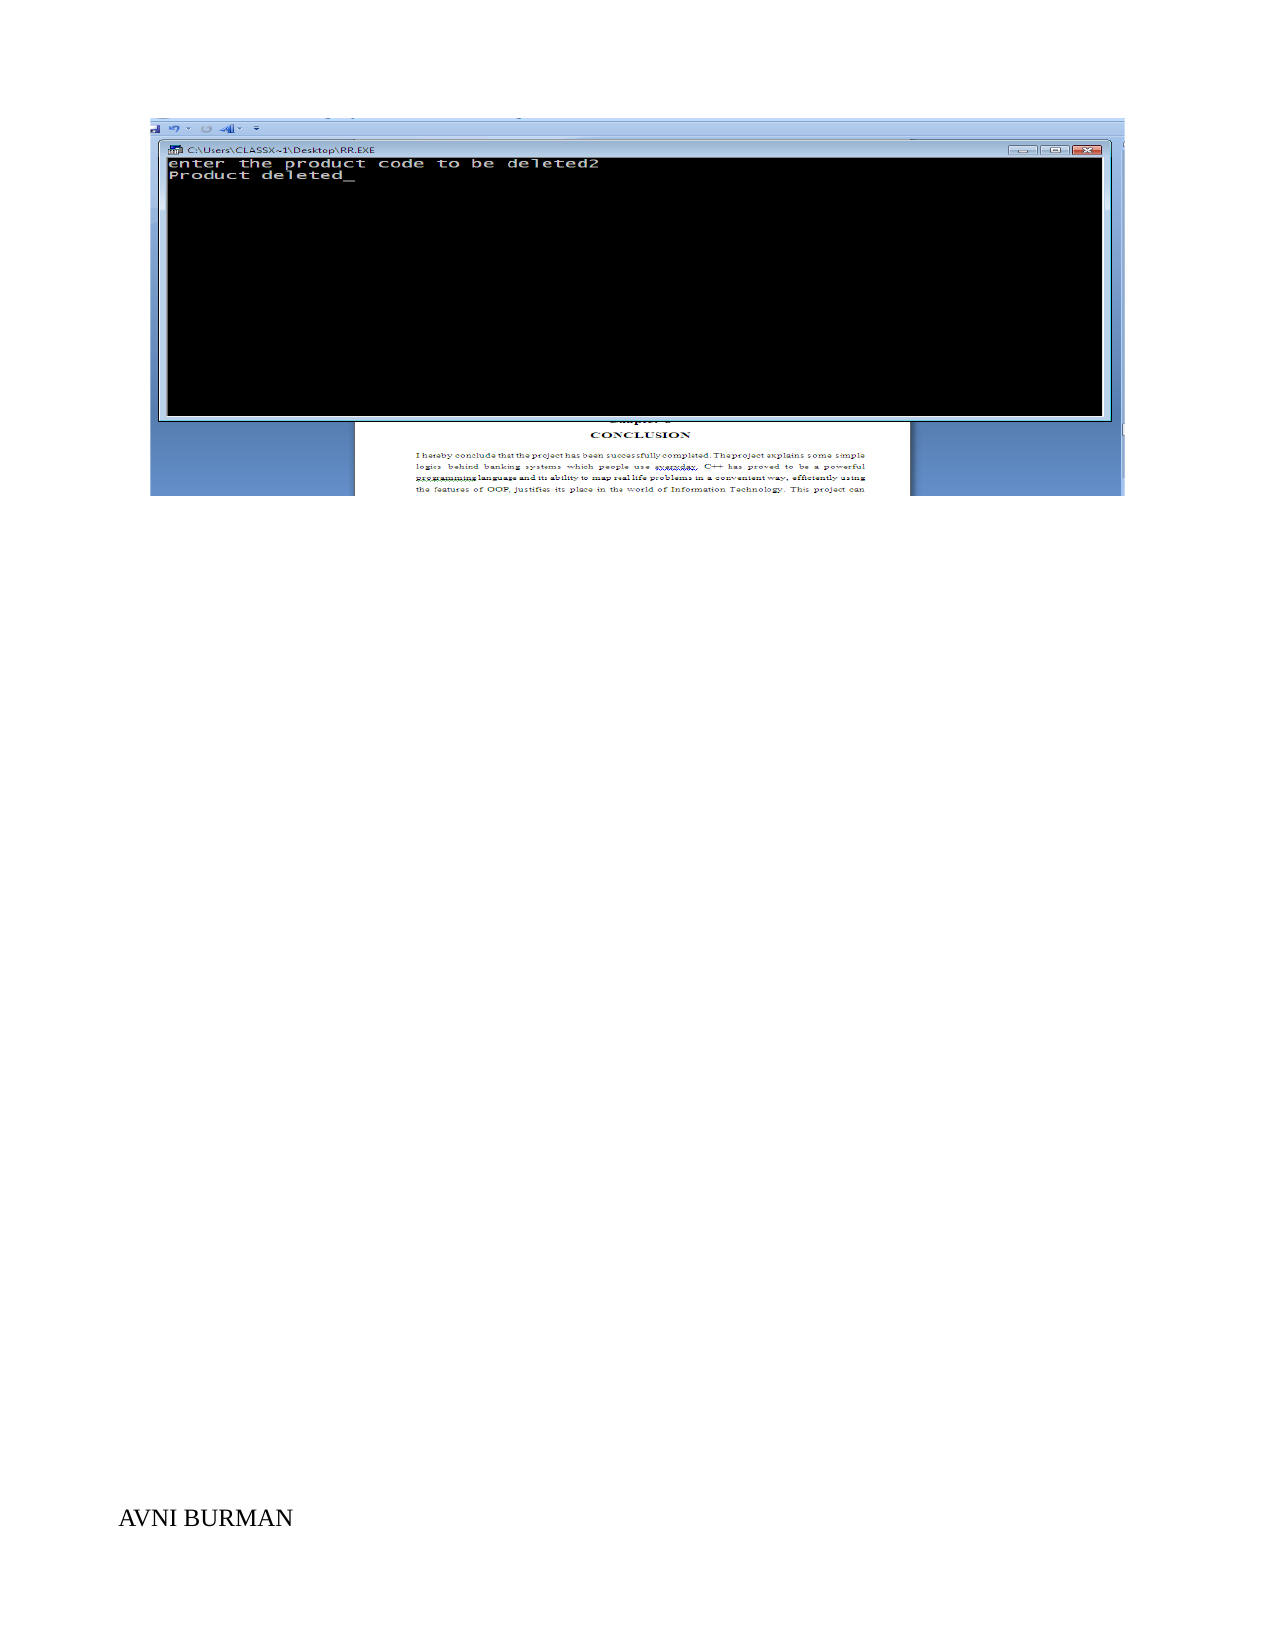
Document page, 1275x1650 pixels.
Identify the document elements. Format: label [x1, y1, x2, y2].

picture [150, 118, 1125, 496]
